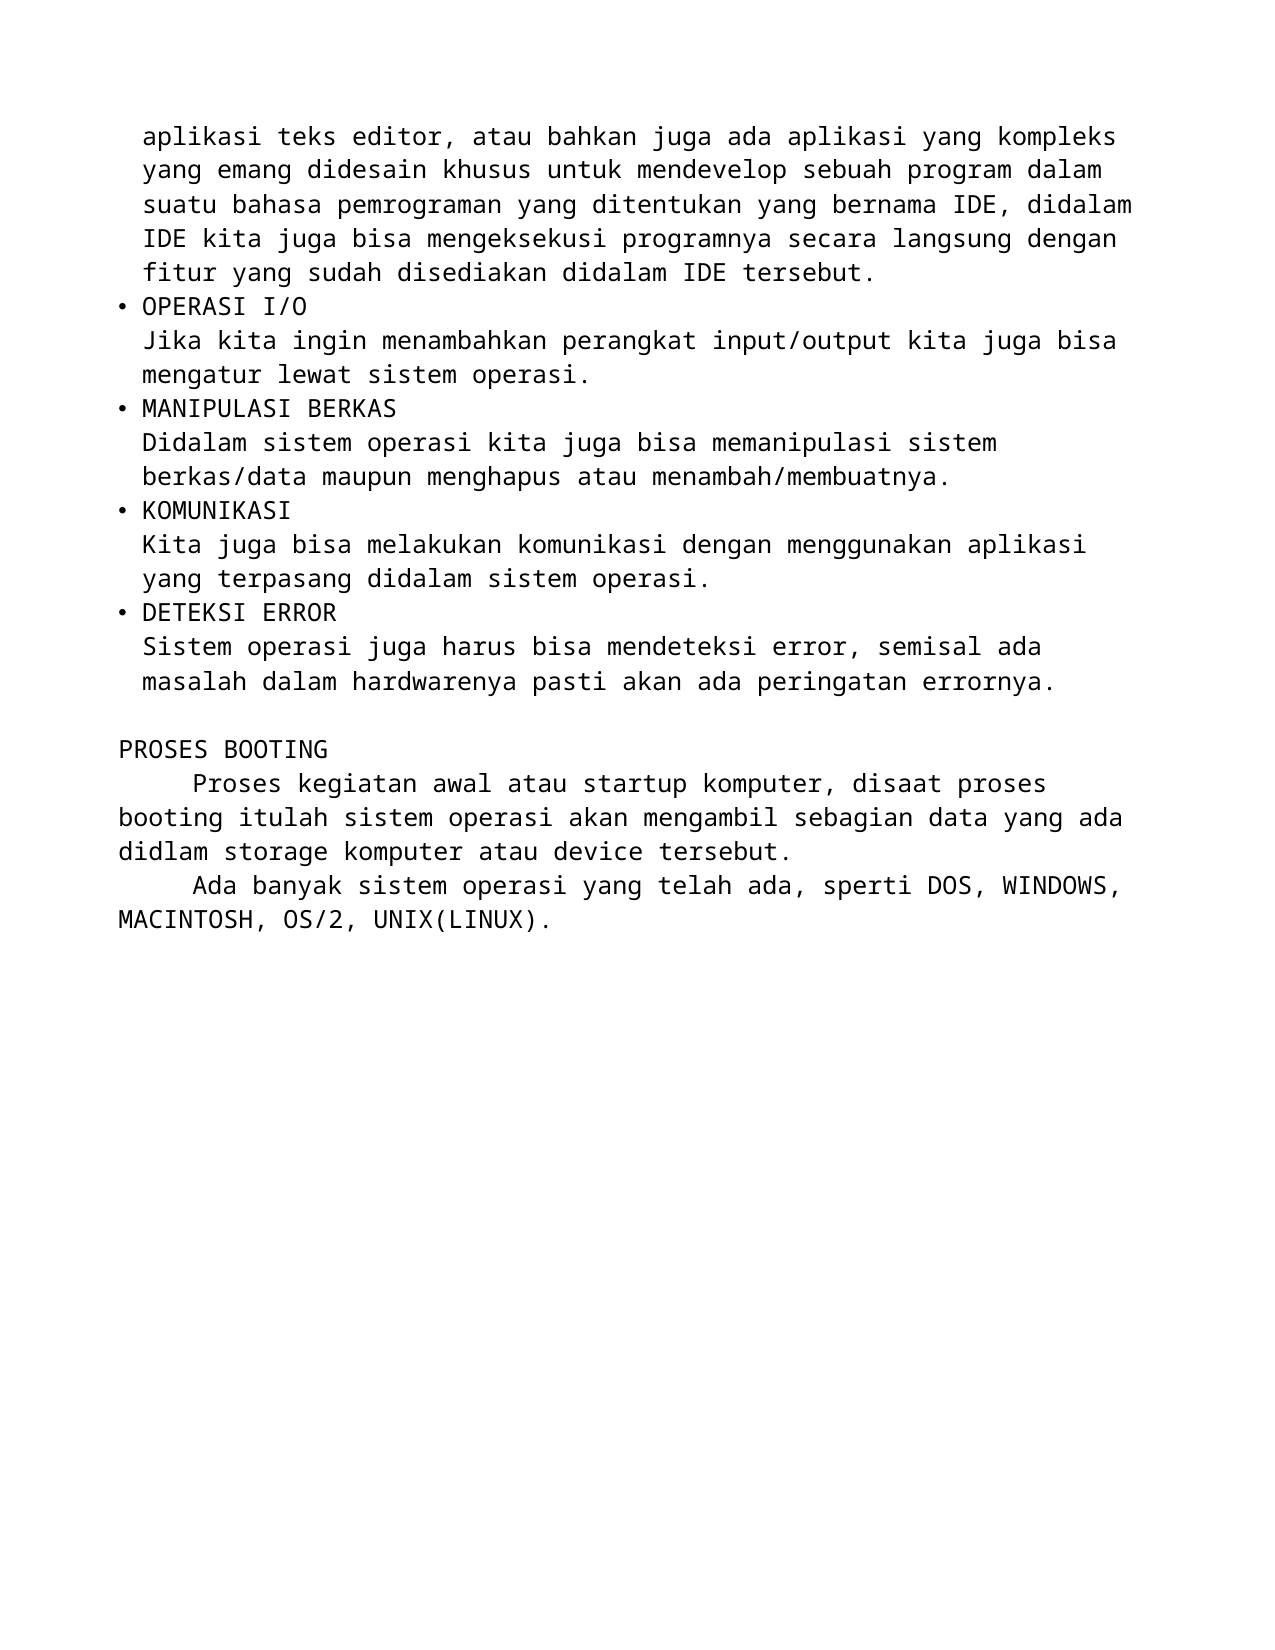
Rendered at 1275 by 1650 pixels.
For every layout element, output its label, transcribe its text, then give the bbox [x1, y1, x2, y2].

list Sistem operasi juga harus bisa mendeteksi error, semisal ada masalah dalam hardwarenya pasti akan ada peringatan errornya. [118, 629, 1157, 697]
list Didalam sistem operasi kita juga bisa memanipulasi sistem berkas/data maupun menghapus atau menambah/membuatnya. [118, 425, 1157, 493]
text Proses kegiatan awal atau startup komputer, disaat proses booting itulah sistem operasi akan mengambil sebagian data yang ada didlam storage komputer atau device tersebut. [118, 765, 1157, 867]
list DETEKSI ERROR [118, 595, 1157, 629]
list Jika kita ingin menambahkan perangkat input/output kita juga bisa mengatur lewat sistem operasi. [118, 322, 1157, 391]
list Kita juga bisa melakukan komunikasi dengan menggunakan aplikasi yang terpasang didalam sistem operasi. [118, 527, 1157, 595]
list MANIPULASI BERKAS [118, 391, 1157, 425]
list KOMUNIKASI [118, 493, 1157, 527]
text PROSES BOOTING [118, 731, 1157, 765]
list OPERASI I/O [118, 288, 1157, 322]
list aplikasi teks editor, atau bahkan juga ada aplikasi yang kompleks yang emang didesain khusus untuk mendevelop sebuah program dalam suatu bahasa pemrograman yang ditentukan yang bernama IDE, didalam IDE kita juga bisa mengeksekusi programnya secara langsung dengan fitur yang sudah disediakan didalam IDE tersebut. [118, 118, 1157, 288]
text Ada banyak sistem operasi yang telah ada, sperti DOS, WINDOWS, MACINTOSH, OS/2, UNIX(LINUX). [118, 867, 1157, 936]
